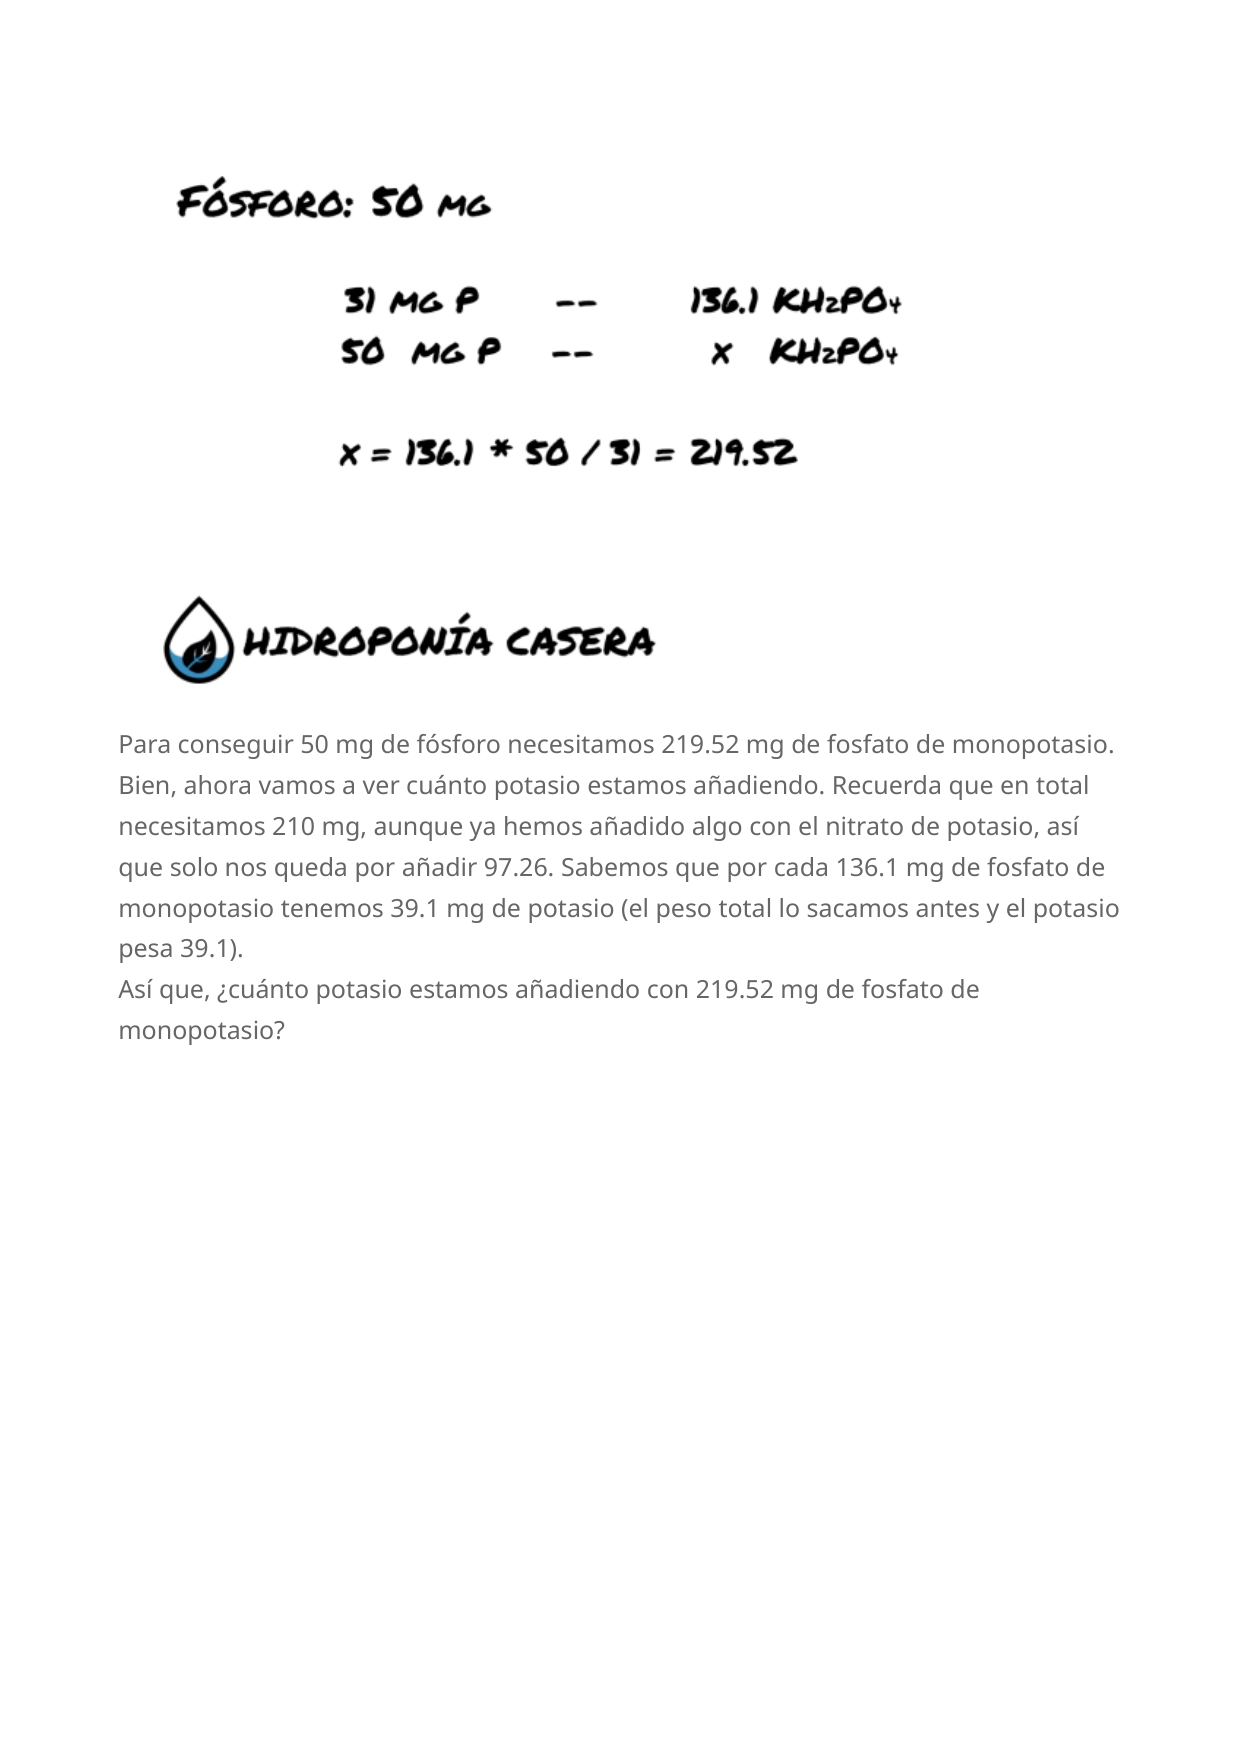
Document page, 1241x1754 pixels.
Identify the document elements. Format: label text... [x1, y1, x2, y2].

text Para conseguir 50 mg de fósforo necesitamos 219.52 mg de fosfato de monopotasio. [118, 727, 1122, 761]
text Así que, ¿cuánto potasio estamos añadiendo con 219.52 mg de fosfato de monopotasio? [118, 972, 1122, 1047]
text Bien, ahora vamos a ver cuánto potasio estamos añadiendo. Recuerda que en total necesitamos 210 mg, aunque ya hemos añadido algo con el nitrato de potasio, así que solo nos queda por añadir 97.26. Sabemos que por cada 136.1 mg de fosfato de monopotasio tenemos 39.1 mg de potasio (el peso total lo sacamos antes y el potasio pesa 39.1). [118, 768, 1122, 965]
picture [146, 146, 1023, 694]
